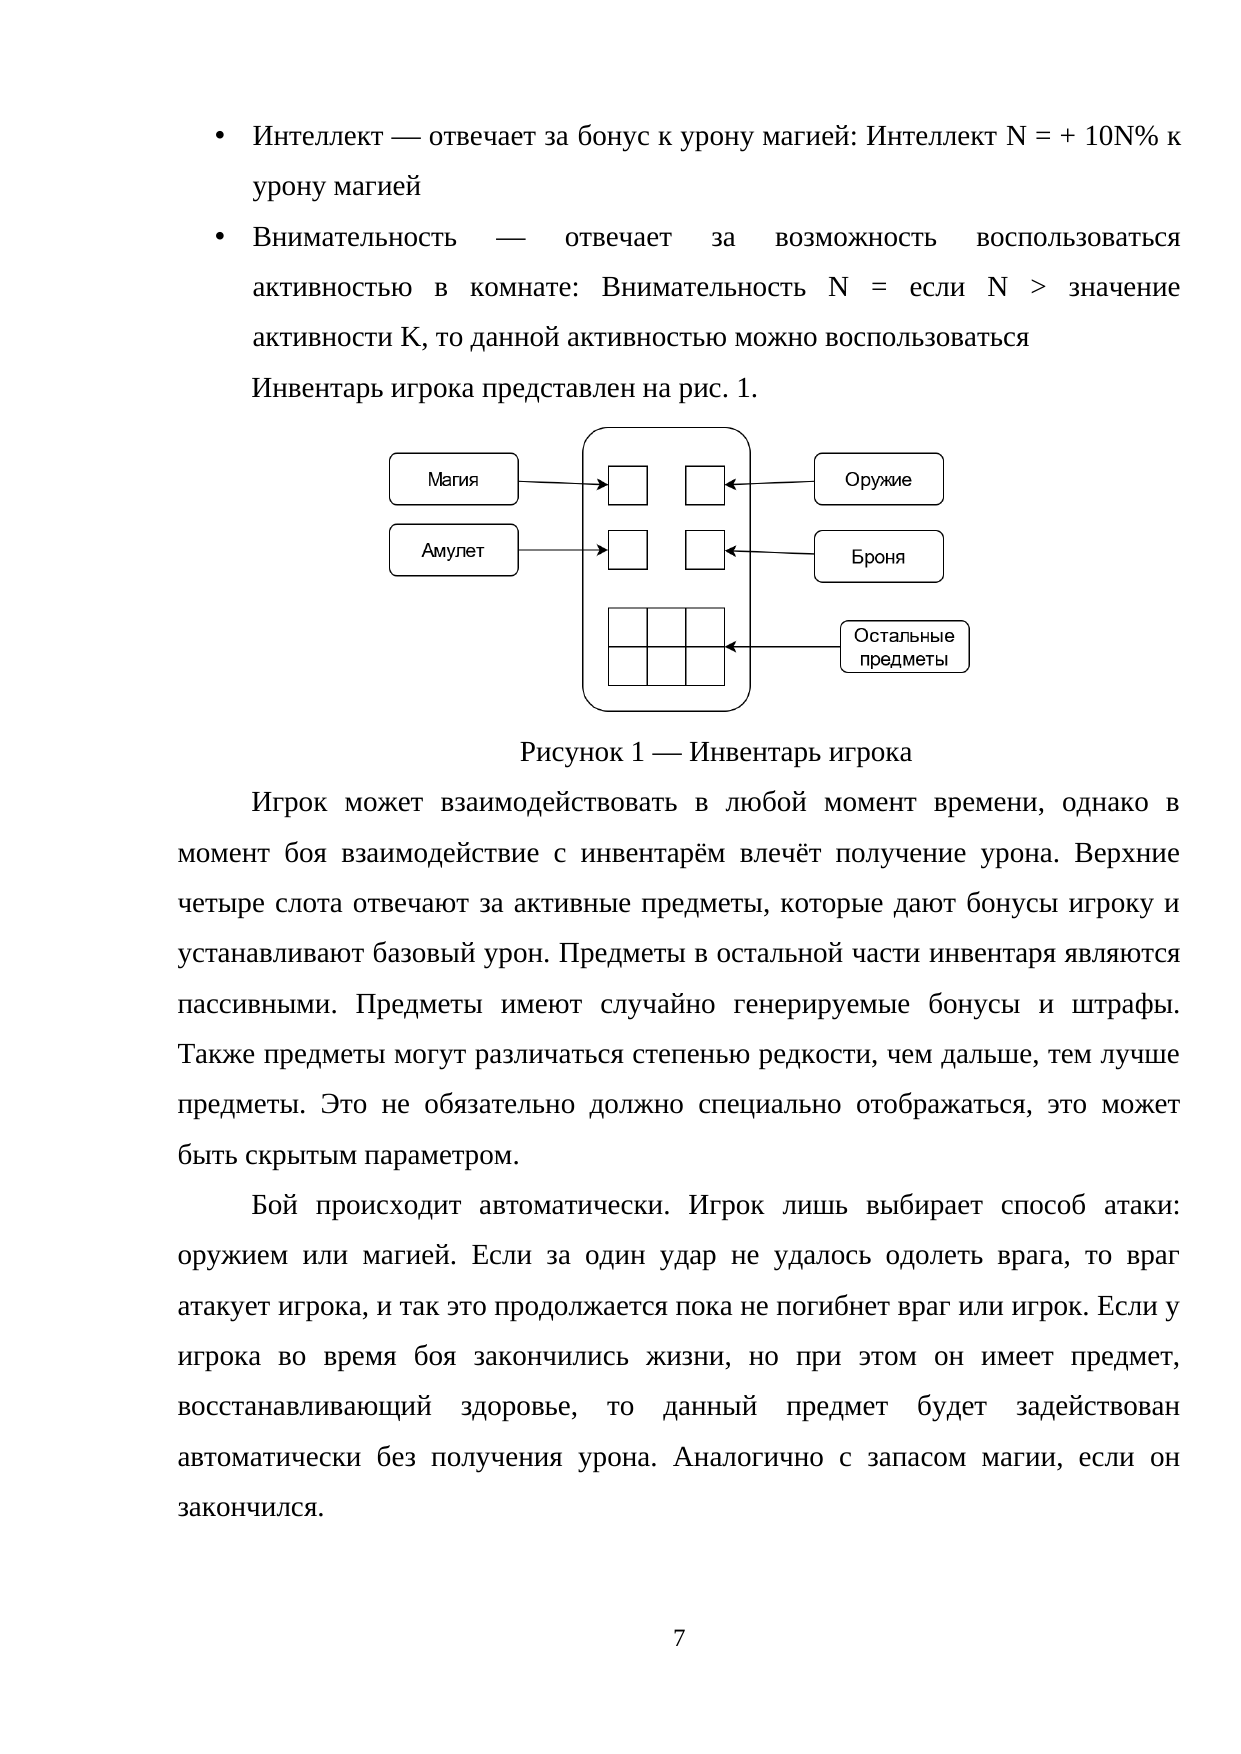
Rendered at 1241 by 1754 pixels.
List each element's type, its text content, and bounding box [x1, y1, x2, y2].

list Внимательность — отвечает за возможность воспользоваться активностью в комнате: Внимательность N = если N > значение активности K, то данной активностью можно воспользоваться [215, 219, 1181, 353]
list Интеллект — отвечает за бонус к урону магией: Интеллект N = + 10N% к урону магией [215, 118, 1181, 202]
text Игрок может взаимодействовать в любой момент времени, однако в момент боя взаимодействие с инвентарём влечёт получение урона. Верхние четыре слота отвечают за активные предметы, которые дают бонусы игроку и устанавливают базовый урон. Предметы в остальной части инвентаря являются пассивными. Предметы имеют случайно генерируемые бонусы и штрафы. Также предметы могут различаться степенью редкости, чем дальше, тем лучше предметы. Это не обязательно должно специально отображаться, это может быть скрытым параметром. [177, 784, 1181, 1170]
text Бой происходит автоматически. Игрок лишь выбирает способ атаки: оружием или магией. Если за один удар не удалось одолеть врага, то враг атакует игрока, и так это продолжается пока не погибнет враг или игрок. Если у игрока во время боя закончились жизни, но при этом он имеет предмет, восстанавливающий здоровье, то данный предмет будет задействован автоматически без получения урона. Аналогично с запасом магии, если он закончился. [177, 1187, 1181, 1522]
picture [382, 420, 976, 718]
text Рисунок 1 — Инвентарь игрока [177, 420, 1181, 768]
text Инвентарь игрока представлен на рис. 1. [177, 370, 1181, 403]
